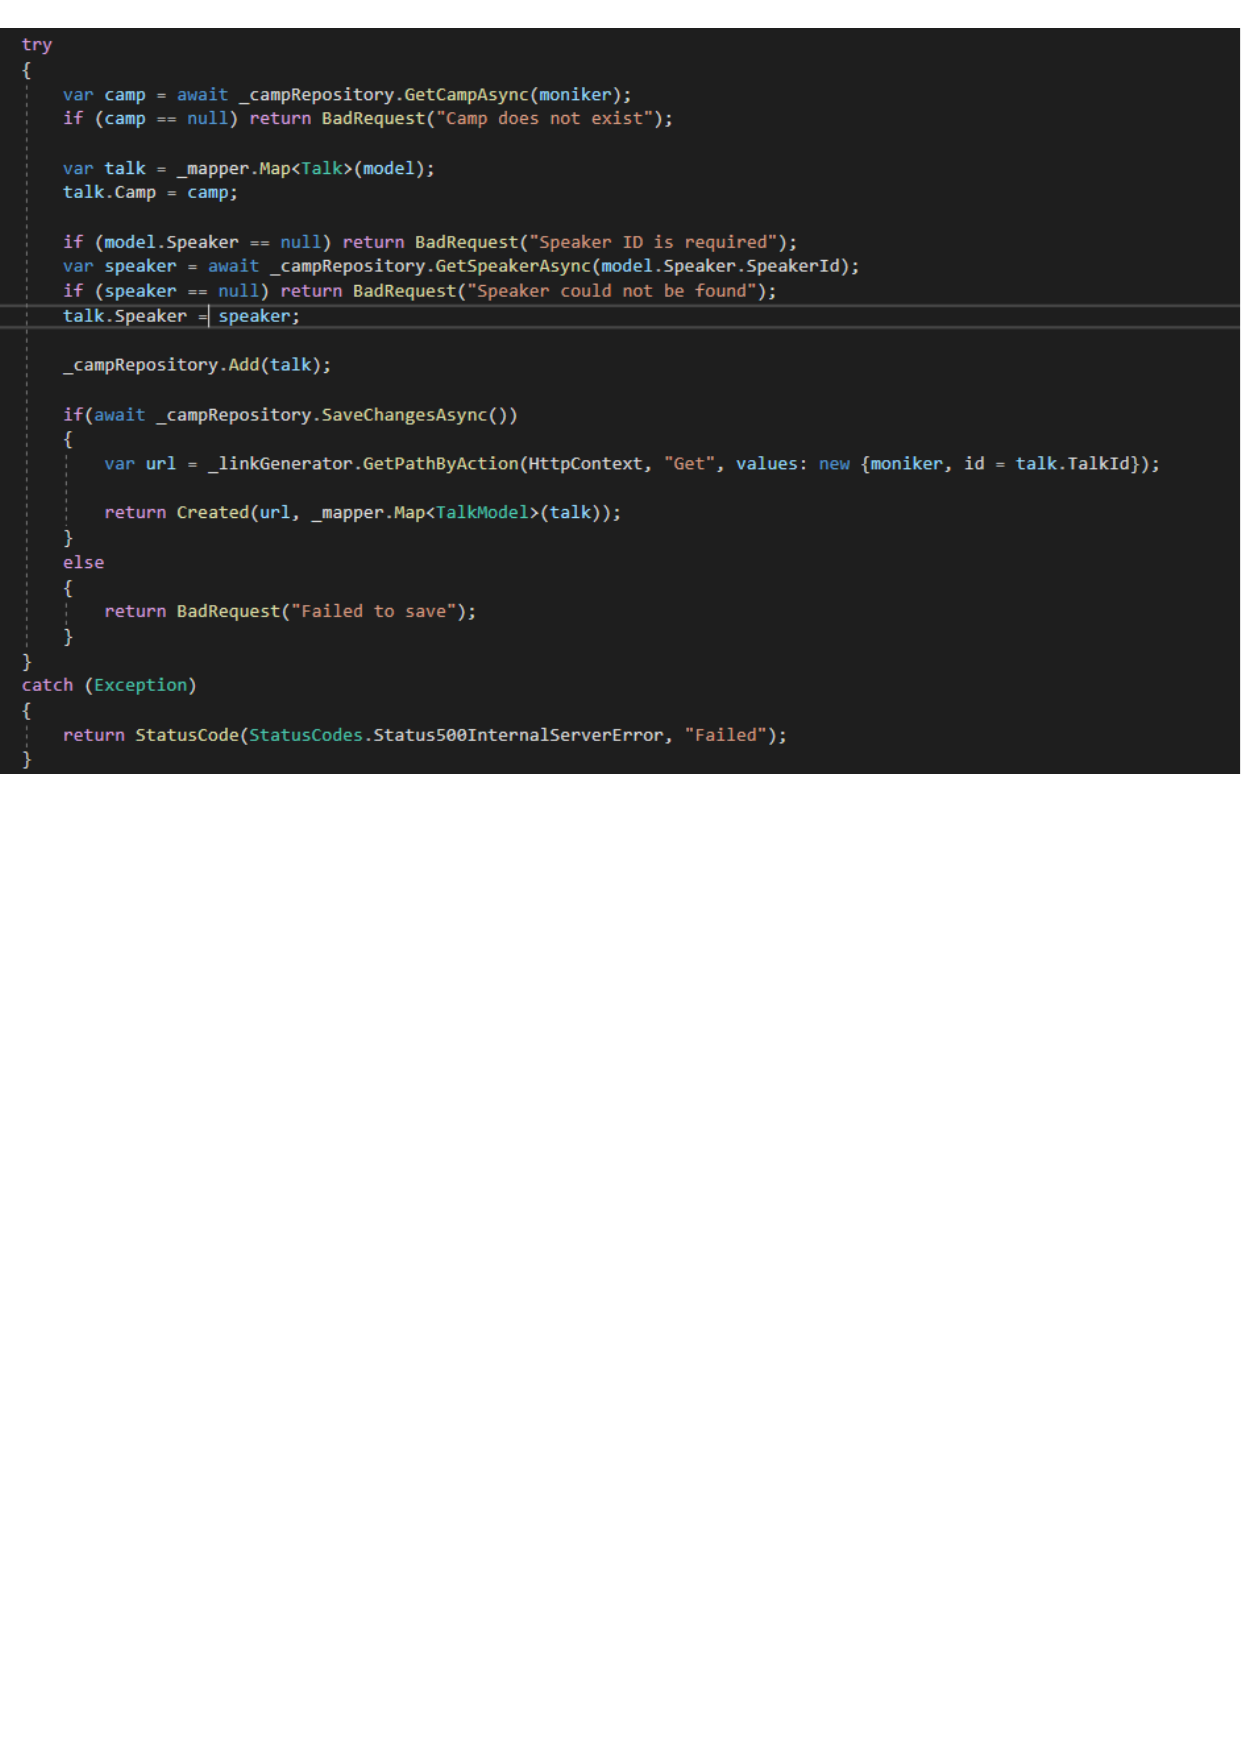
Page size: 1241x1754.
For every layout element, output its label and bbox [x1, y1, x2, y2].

picture [0, 28, 1241, 774]
